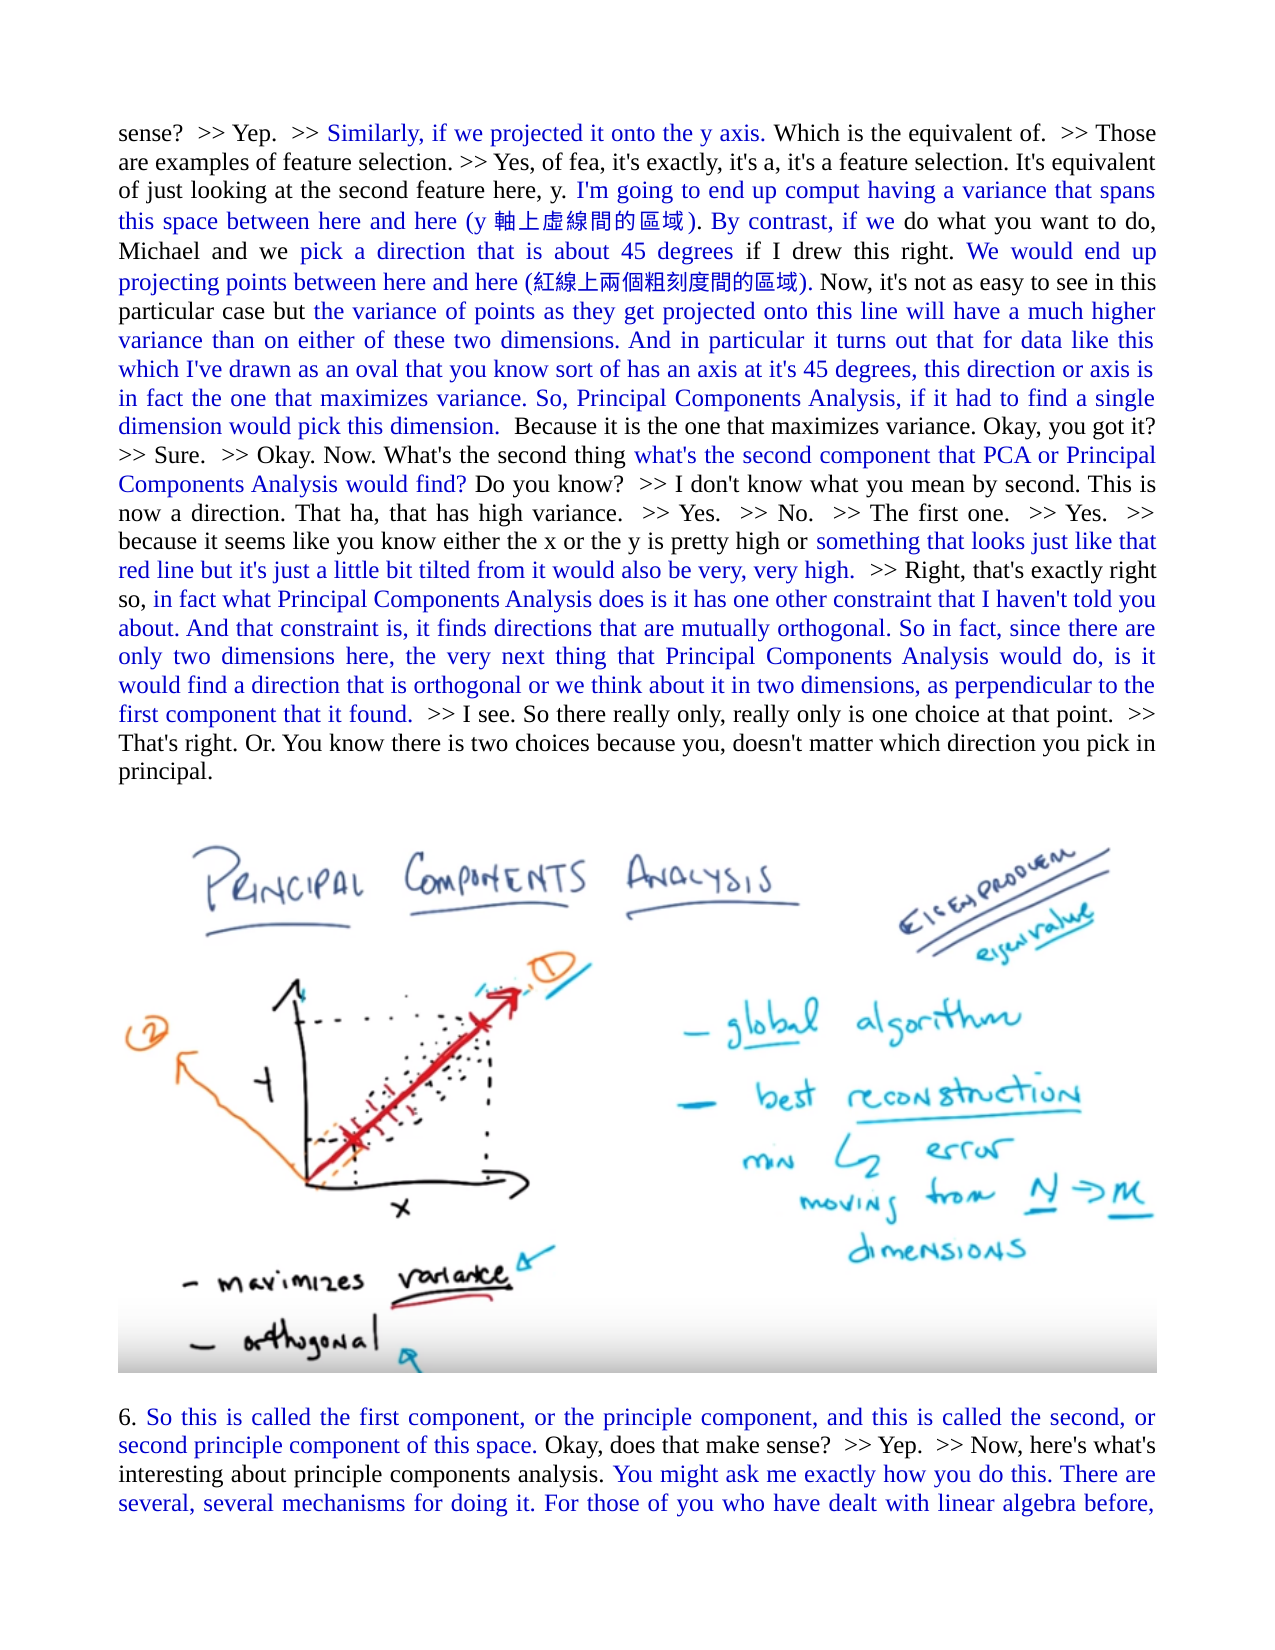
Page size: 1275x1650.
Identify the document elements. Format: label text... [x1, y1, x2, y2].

text 6. So this is called the first component, or the principle component, and this is called the second, or second principle component of this space. Okay, does that make sense? >> Yep. >> Now, here's what's interesting about principle components analysis. You might ask me exactly how you do this. There are several, several mechanisms for doing it. For those of you who have dealt with linear algebra before, [118, 1402, 1157, 1517]
text sense? >> Yep. >> Similarly, if we projected it onto the y axis. Which is the equivalent of. >> Those are examples of feature selection. >> Yes, of fea, it's exactly, it's a, it's a feature selection. It's equivalent of just looking at the second feature here, y. I'm going to end up comput having a variance that spans this space between here and here (y軸上虛線間的區域). By contrast, if we do what you want to do, Michael and we pick a direction that is about 45 degrees if I drew this right. We would end up projecting points between here and here (紅線上兩個粗刻度間的區域). Now, it's not as easy to see in this particular case but the variance of points as they get projected onto this line will have a much higher variance than on either of these two dimensions. And in particular it turns out that for data like this which I've drawn as an oval that you know sort of has an axis at it's 45 degrees, this direction or axis is in fact the one that maximizes variance. So, Principal Components Analysis, if it had to find a single dimension would pick this dimension. Because it is the one that maximizes variance. Okay, you got it? >> Sure. >> Okay. Now. What's the second thing what's the second component that PCA or Principal Components Analysis would find? Do you know? >> I don't know what you mean by second. This is now a direction. That ha, that has high variance. >> Yes. >> No. >> The first one. >> Yes. >> because it seems like you know either the x or the y is pretty high or something that looks just like that red line but it's just a little bit tilted from it would also be very, very high. >> Right, that's exactly right so, in fact what Principal Components Analysis does is it has one other constraint that I haven't told you about. And that constraint is, it finds directions that are mutually orthogonal. So in fact, since there are only two dimensions here, the very next thing that Principal Components Analysis would do, is it would find a direction that is orthogonal or we think about it in two dimensions, as perpendicular to the first component that it found. >> I see. So there really only, really only is one choice at that point. >> That's right. Or. You know there is two choices because you, doesn't matter which direction you pick in principal. [118, 118, 1157, 785]
picture [118, 842, 1157, 1373]
